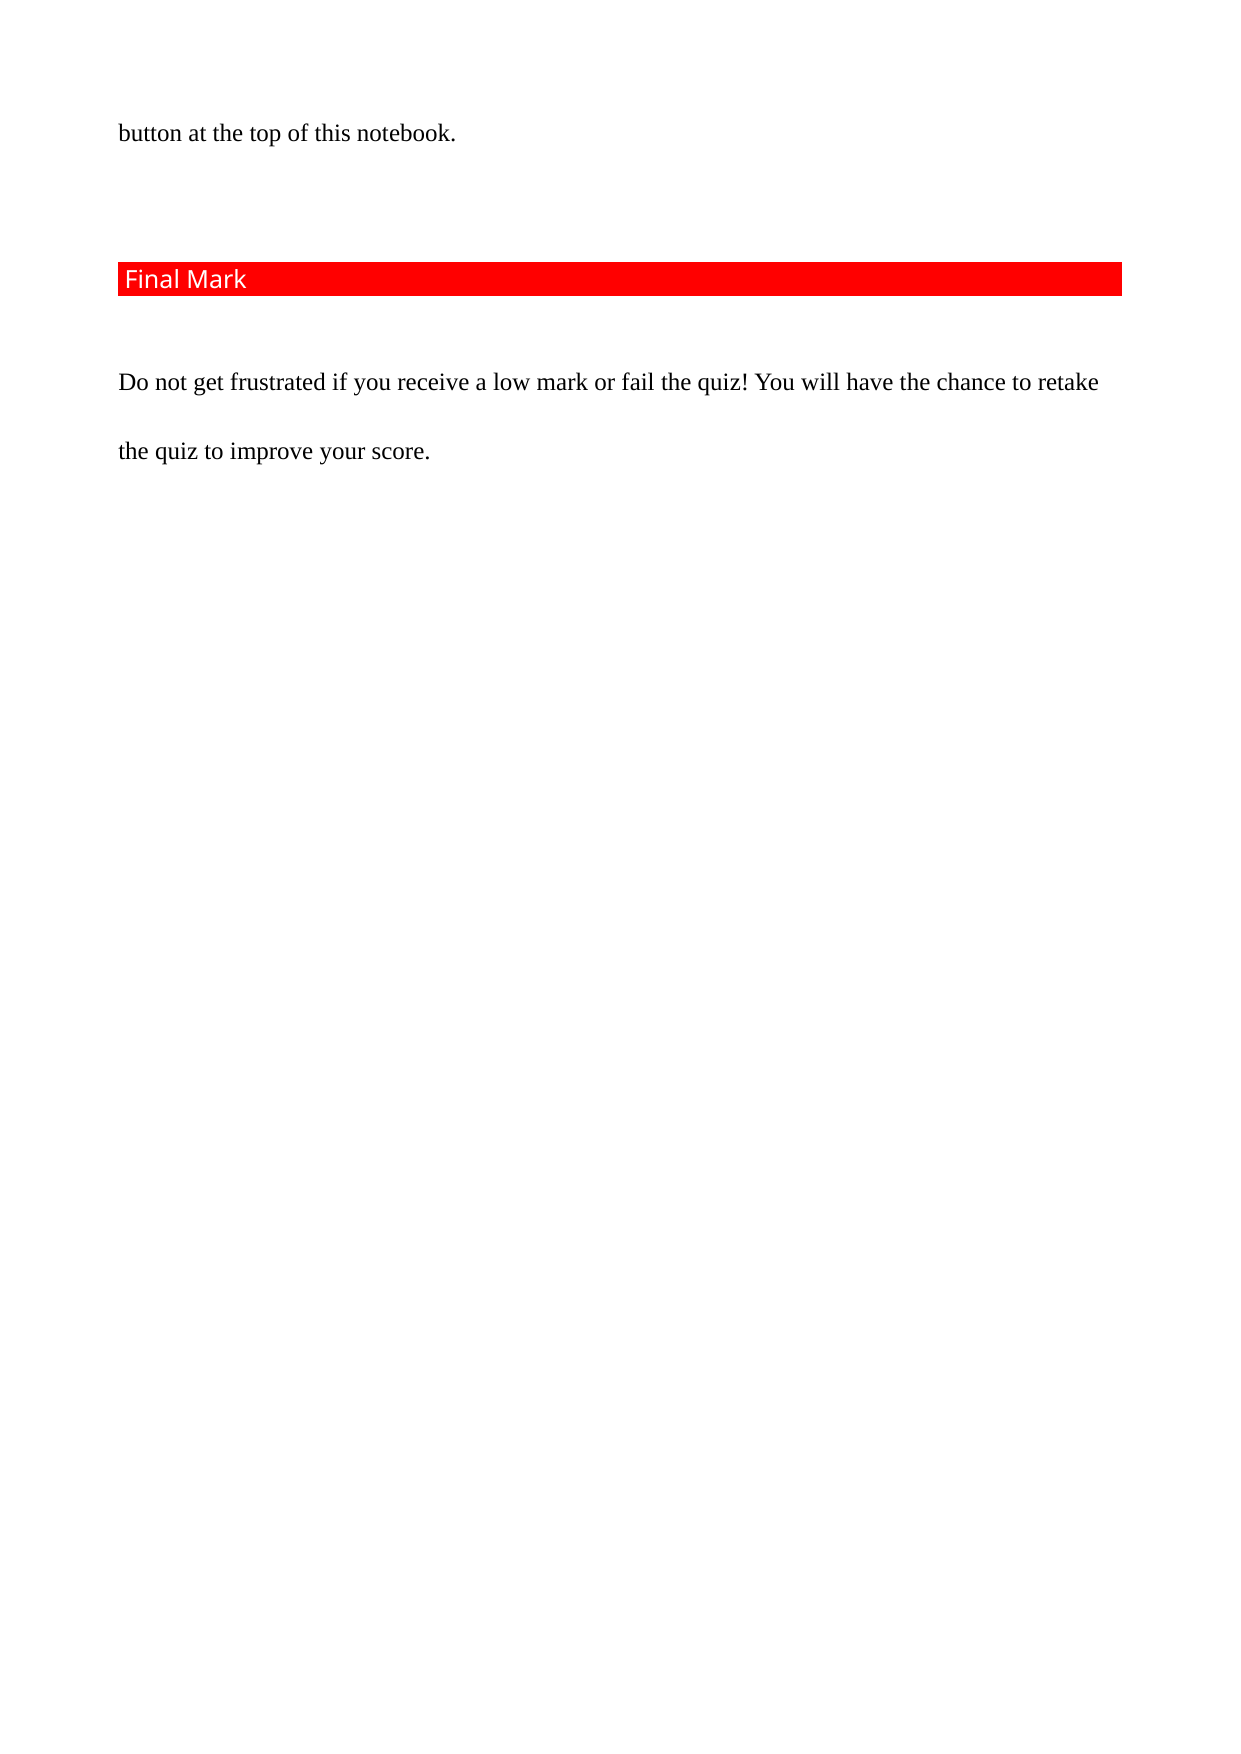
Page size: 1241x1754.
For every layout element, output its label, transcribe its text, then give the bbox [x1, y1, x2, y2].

text Do not get frustrated if you receive a low mark or fail the quiz! You will have the chance to retake the quiz to improve your score. [118, 301, 1122, 464]
text Final Mark [118, 262, 1122, 296]
text button at the top of this notebook. [118, 118, 1122, 243]
